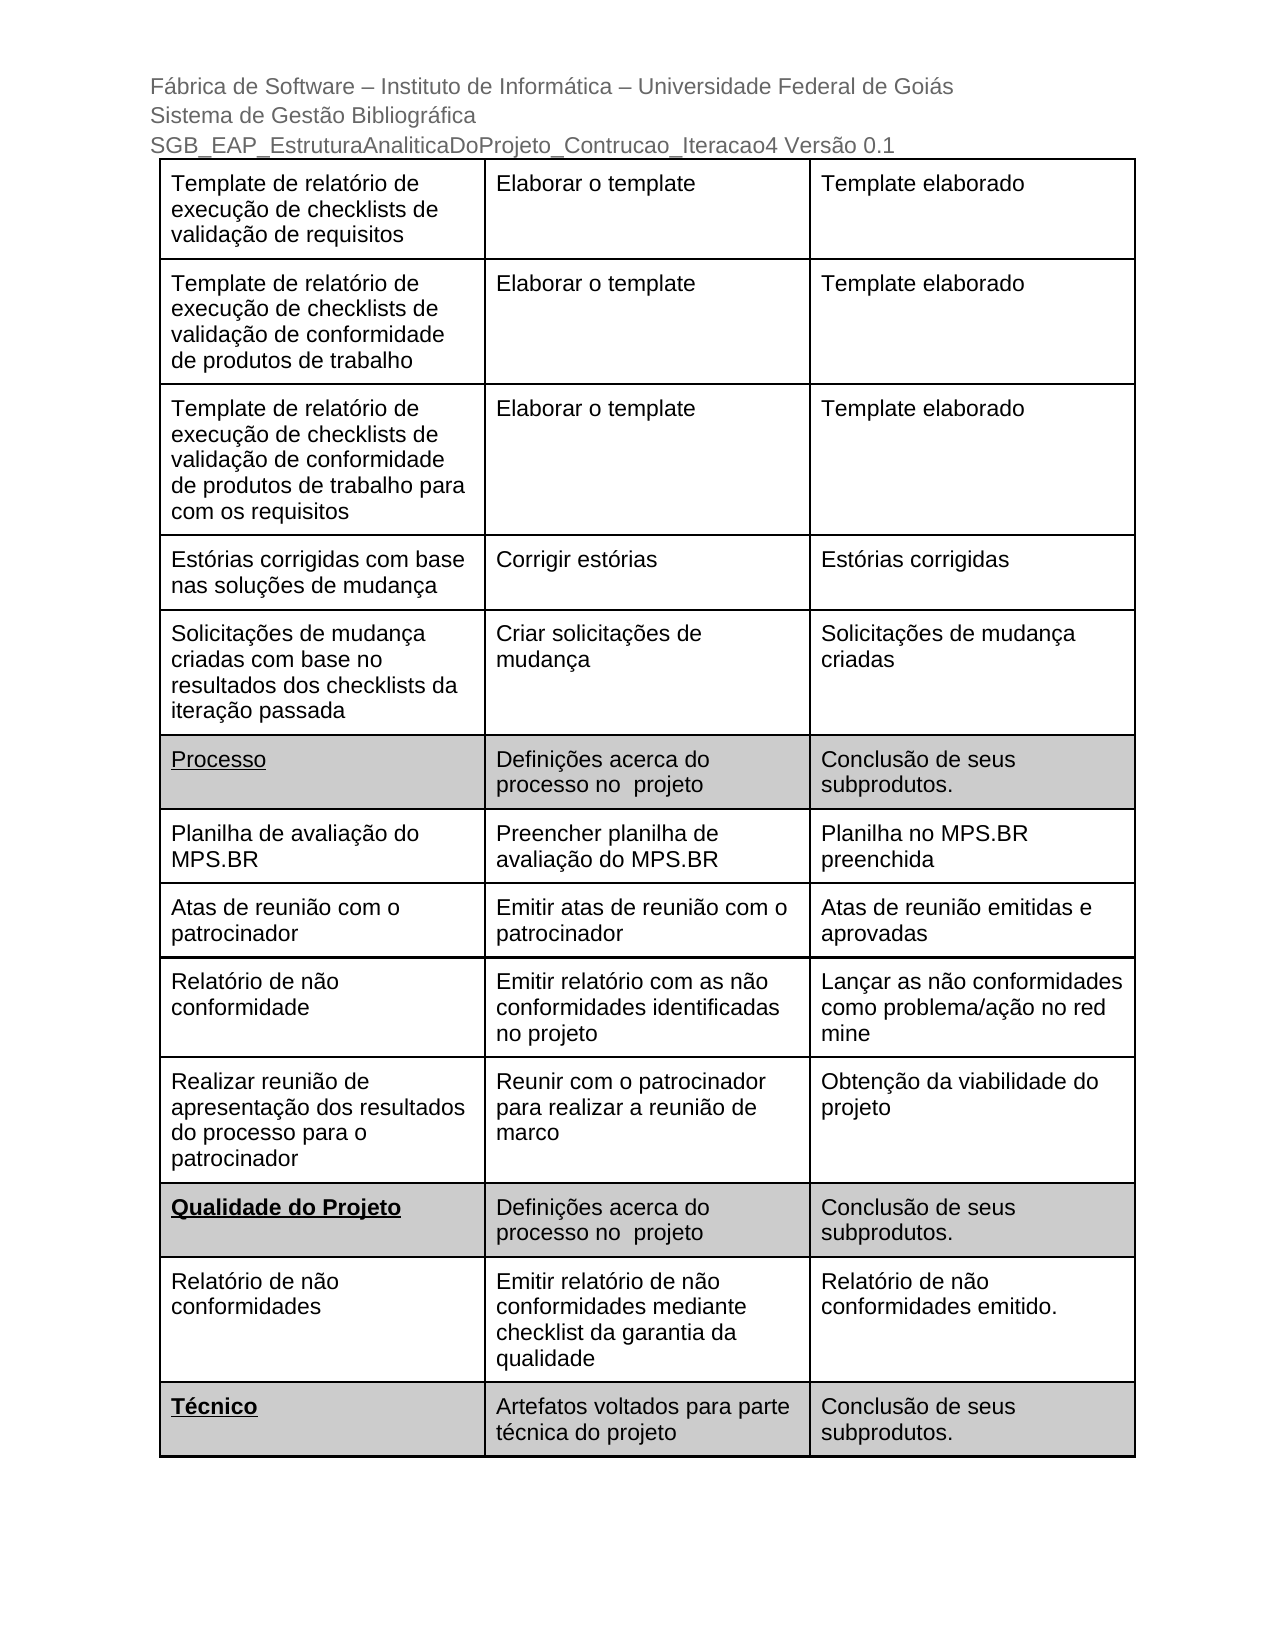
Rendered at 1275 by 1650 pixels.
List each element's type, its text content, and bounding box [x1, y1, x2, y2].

table_cell Template elaborado [811, 260, 1134, 383]
table_cell Template de relatório de execução de checklists de validação de conformidade de produtos de trabalho para com os requisitos [161, 385, 484, 534]
table_cell Corrigir estórias [486, 536, 809, 608]
table_cell Elaborar o template [486, 260, 809, 383]
table_cell Qualidade do Projeto [161, 1184, 484, 1256]
table_cell Processo [161, 736, 484, 808]
table_cell Atas de reunião emitidas e aprovadas [811, 884, 1134, 956]
table_cell Template elaborado [811, 160, 1134, 258]
table_cell Definições acerca do processo no projeto [486, 736, 809, 808]
table_cell Template de relatório de execução de checklists de validação de requisitos [161, 160, 484, 258]
table_cell Obtenção da viabilidade do projeto [811, 1058, 1134, 1182]
table_cell Emitir relatório com as não conformidades identificadas no projeto [486, 959, 809, 1056]
table_cell Solicitações de mudança criadas [811, 611, 1134, 734]
table_cell Relatório de não conformidades [161, 1258, 484, 1381]
table_cell Técnico [161, 1383, 484, 1455]
table_cell Emitir atas de reunião com o patrocinador [486, 884, 809, 956]
table_cell Template elaborado [811, 385, 1134, 534]
table_cell Relatório de não conformidades emitido. [811, 1258, 1134, 1381]
table_cell Planilha de avaliação do MPS.BR [161, 810, 484, 882]
table_cell Emitir relatório de não conformidades mediante checklist da garantia da qualidade [486, 1258, 809, 1381]
table_cell Elaborar o template [486, 385, 809, 534]
table_cell Conclusão de seus subprodutos. [811, 1383, 1134, 1455]
table_cell Conclusão de seus subprodutos. [811, 1184, 1134, 1256]
table_cell Definições acerca do processo no projeto [486, 1184, 809, 1256]
table_cell Criar solicitações de mudança [486, 611, 809, 734]
table_cell Lançar as não conformidades como problema/ação no red mine [811, 959, 1134, 1056]
table_cell Elaborar o template [486, 160, 809, 258]
table_cell Realizar reunião de apresentação dos resultados do processo para o patrocinador [161, 1058, 484, 1182]
table_cell Atas de reunião com o patrocinador [161, 884, 484, 956]
table_cell Conclusão de seus subprodutos. [811, 736, 1134, 808]
table_cell Artefatos voltados para parte técnica do projeto [486, 1383, 809, 1455]
table_cell Solicitações de mudança criadas com base no resultados dos checklists da iteração passada [161, 611, 484, 734]
table_cell Reunir com o patrocinador para realizar a reunião de marco [486, 1058, 809, 1182]
table_cell Template de relatório de execução de checklists de validação de conformidade de produtos de trabalho [161, 260, 484, 383]
table_cell Preencher planilha de avaliação do MPS.BR [486, 810, 809, 882]
table_cell Estórias corrigidas com base nas soluções de mudança [161, 536, 484, 608]
table_cell Planilha no MPS.BR preenchida [811, 810, 1134, 882]
table_cell Relatório de não conformidade [161, 959, 484, 1056]
table_cell Estórias corrigidas [811, 536, 1134, 608]
